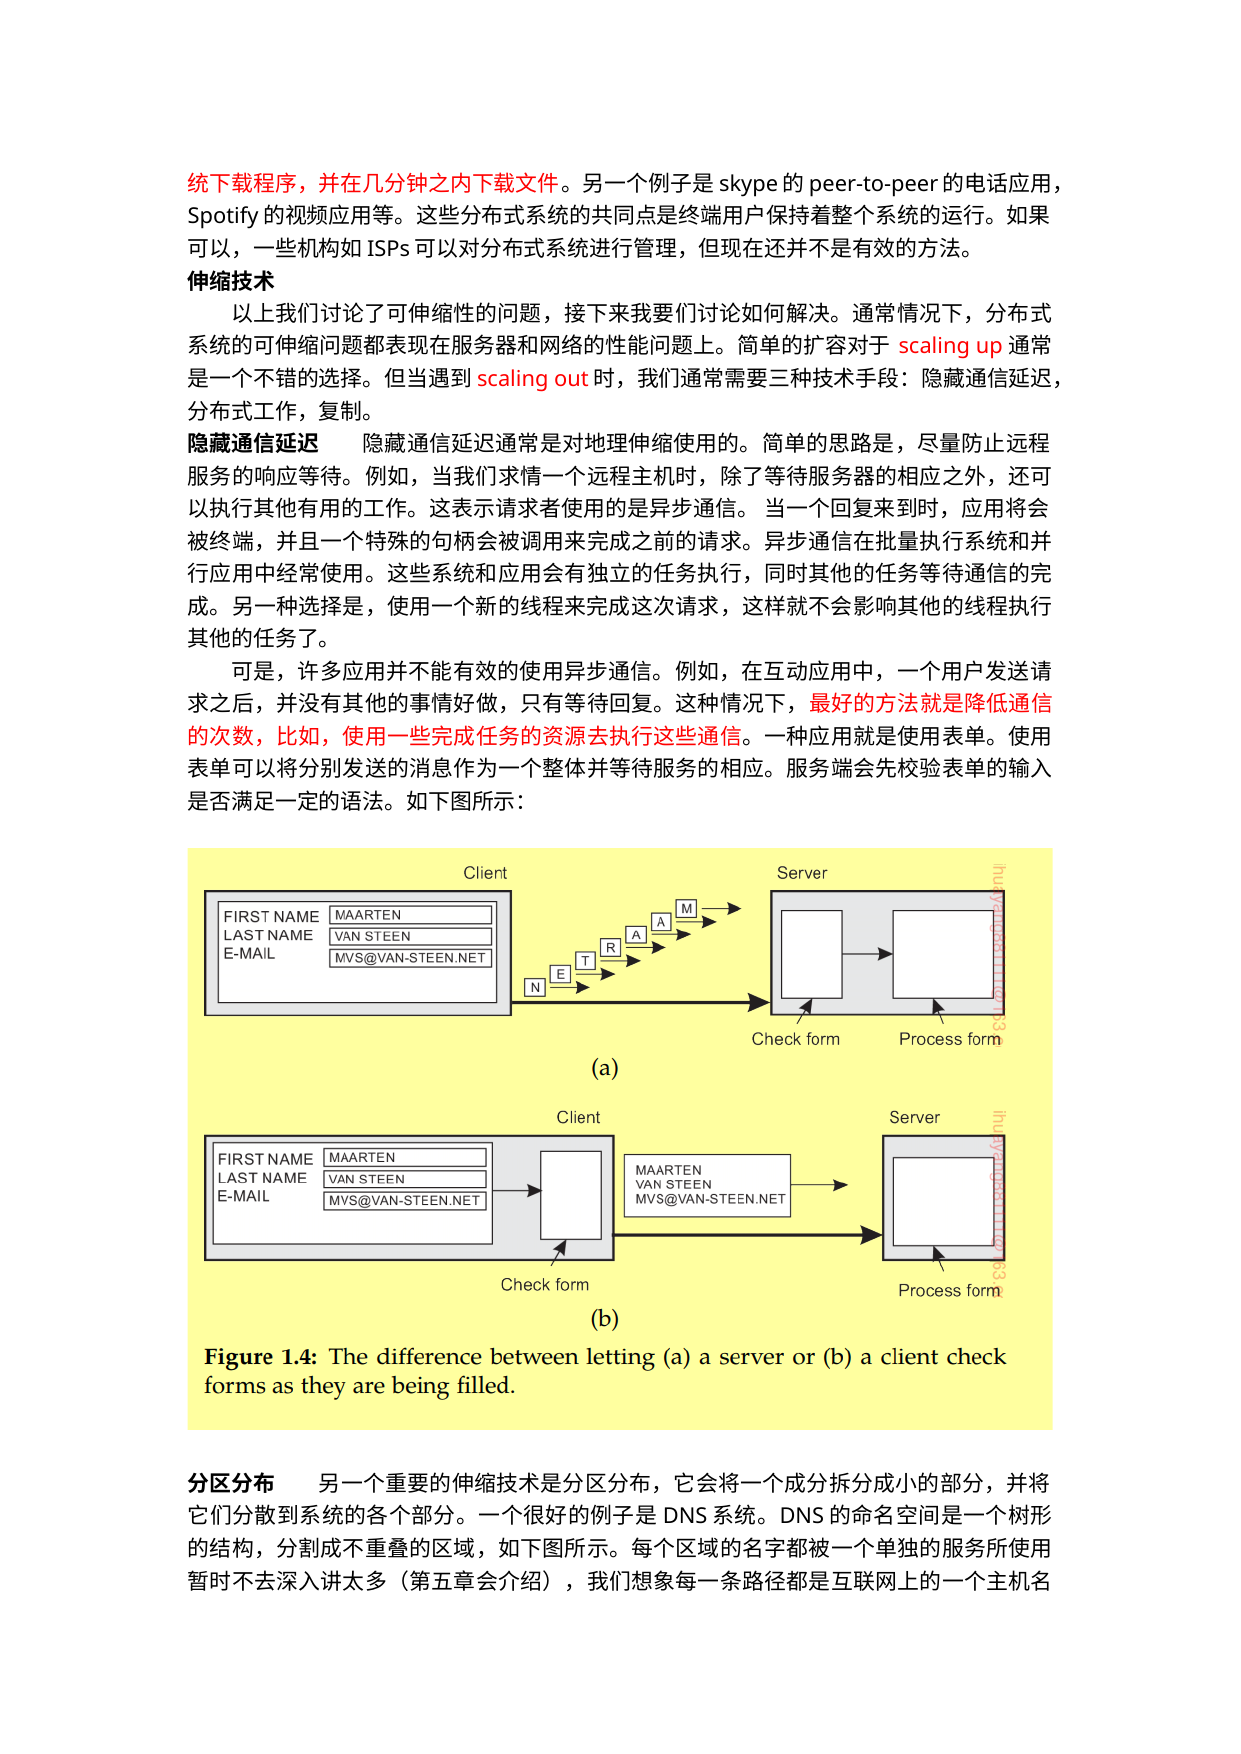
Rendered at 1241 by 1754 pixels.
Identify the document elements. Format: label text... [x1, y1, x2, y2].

text 可是，许多应用并不能有效的使用异步通信。例如，在互动应用中，一个用户发送请求之后，并没有其他的事情好做，只有等待回复。这种情况下，最好的方法就是降低通信的次数，比如，使用一些完成任务的资源去执行这些通信。一种应用就是使用表单。使用表单可以将分别发送的消息作为一个整体并等待服务的相应。服务端会先校验表单的输入是否满足一定的语法。如下图所示： [187, 649, 1053, 812]
text 分区分布 另一个重要的伸缩技术是分区分布，它会将一个成分拆分成小的部分，并将它们分散到系统的各个部分。一个很好的例子是DNS系统。DNS的命名空间是一个树形的结构，分割成不重叠的区域，如下图所示。每个区域的名字都被一个单独的服务所使用。暂时不去深入讲太多（第五章会介绍），我们想象每一条路径都是互联网上的一个主机名，这就是一个与网络地址相关的主机。所以，解析一个名字就以为止解析这个网络地址的主机。例如flits.cs.vu.nl。如果要解析这个域名，我们首先来到Z1区域，这个区域返回Z2区域，剩余的域名 flits.cs.vu 将会被处理。Z2区域将会返回Z3的地址，Z3会处理域名的最后一部分，并将返回对应的主机。 [187, 1462, 1053, 1592]
text 现代peer-to-oeer的网络文件分享系统，是一个分布式系统跨区域问题的一个反例。这个系统显然不收权限可伸缩性的困扰。在这些例子中，端用户只是简单的安装分布式系统下载程序，并在几分钟之内下载文件。另一个例子是skype的peer-to-peer的电话应用，Spotify的视频应用等。这些分布式系统的共同点是终端用户保持着整个系统的运行。如果可以，一些机构如ISPs可以对分布式系统进行管理，但现在还并不是有效的方法。 [187, 162, 1053, 259]
text 隐藏通信延迟 隐藏通信延迟通常是对地理伸缩使用的。简单的思路是，尽量防止远程服务的响应等待。例如，当我们求情一个远程主机时，除了等待服务器的相应之外，还可以执行其他有用的工作。这表示请求者使用的是异步通信。 当一个回复来到时，应用将会被终端，并且一个特殊的句柄会被调用来完成之前的请求。异步通信在批量执行系统和并行应用中经常使用。这些系统和应用会有独立的任务执行，同时其他的任务等待通信的完成。另一种选择是，使用一个新的线程来完成这次请求，这样就不会影响其他的线程执行其他的任务了。 [187, 422, 1053, 649]
text 伸缩技术 [187, 259, 1053, 292]
picture [187, 848, 1053, 1430]
text 以上我们讨论了可伸缩性的问题，接下来我要们讨论如何解决。通常情况下，分布式系统的可伸缩问题都表现在服务器和网络的性能问题上。简单的扩容对于scaling up 通常是一个不错的选择。但当遇到 scaling out时，我们通常需要三种技术手段：隐藏通信延迟，分布式工作，复制。 [187, 292, 1053, 422]
